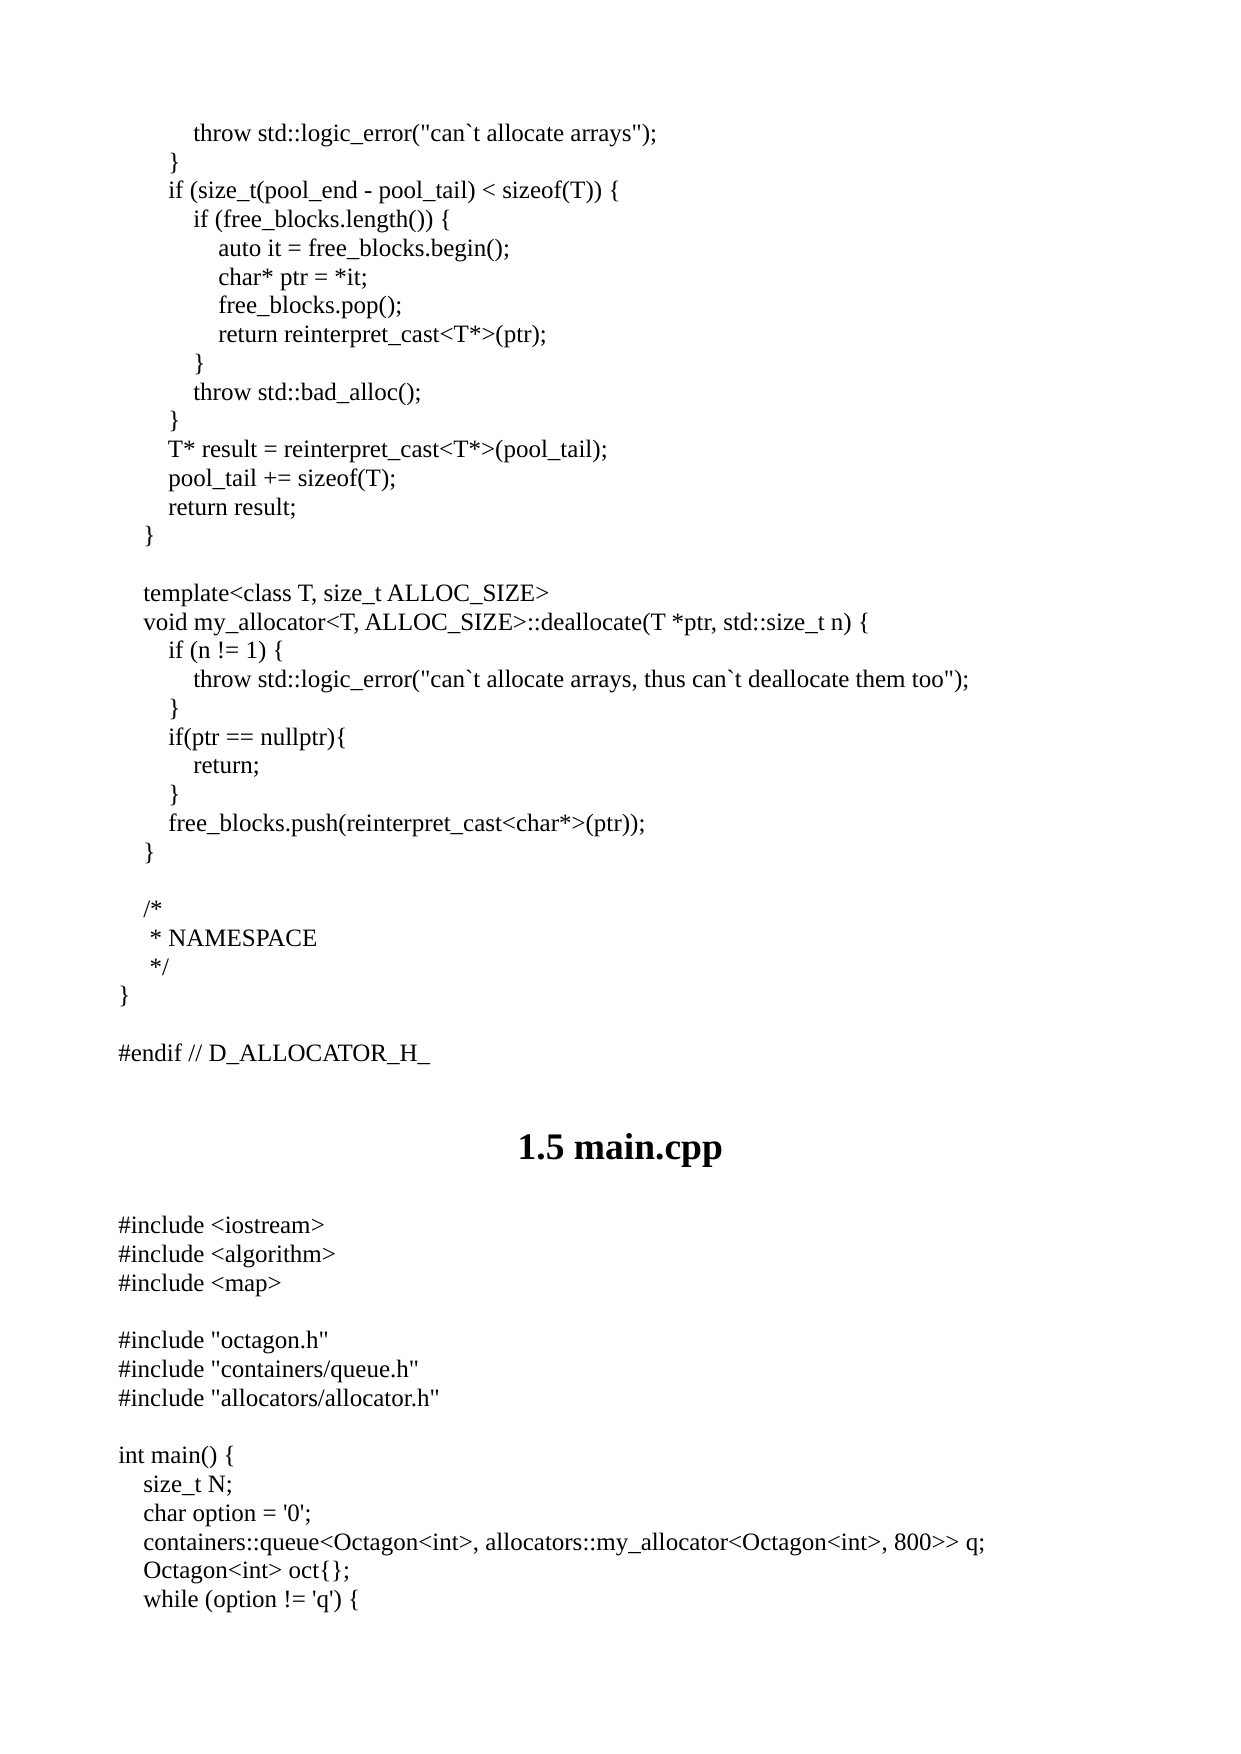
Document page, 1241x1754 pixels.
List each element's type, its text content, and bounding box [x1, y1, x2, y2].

text #include <iostream> [118, 1211, 1122, 1239]
text } [118, 693, 1122, 722]
text auto it = free_blocks.begin(); [118, 233, 1122, 262]
text T* result = reinterpret_cast<T*>(pool_tail); [118, 434, 1122, 463]
text throw std::logic_error("can`t allocate arrays"); [118, 118, 1122, 147]
text #endif // D_ALLOCATOR_H_ [118, 1038, 1122, 1067]
text 1.5 main.cpp [118, 1124, 1122, 1167]
text if (free_blocks.length()) { [118, 204, 1122, 233]
text char* ptr = *it; [118, 262, 1122, 291]
text int main() { [118, 1441, 1122, 1469]
text #include <map> [118, 1268, 1122, 1297]
text char option = '0'; [118, 1498, 1122, 1527]
text return reinterpret_cast<T*>(ptr); [118, 319, 1122, 348]
text } [118, 348, 1122, 377]
text Octagon<int> oct{}; [118, 1556, 1122, 1584]
text } [118, 147, 1122, 176]
text #include "allocators/allocator.h" [118, 1383, 1122, 1412]
text } [118, 779, 1122, 808]
text #include <algorithm> [118, 1239, 1122, 1268]
text void my_allocator<T, ALLOC_SIZE>::deallocate(T *ptr, std::size_t n) { [118, 607, 1122, 636]
text if(ptr == nullptr){ [118, 722, 1122, 751]
text } [118, 521, 1122, 549]
text if (n != 1) { [118, 636, 1122, 664]
text while (option != 'q') { [118, 1584, 1122, 1613]
text return; [118, 751, 1122, 779]
text /* [118, 894, 1122, 923]
text template<class T, size_t ALLOC_SIZE> [118, 578, 1122, 607]
text pool_tail += sizeof(T); [118, 463, 1122, 492]
text } [118, 406, 1122, 434]
text } [118, 837, 1122, 866]
text size_t N; [118, 1469, 1122, 1498]
text #include "octagon.h" [118, 1326, 1122, 1354]
text if (size_t(pool_end - pool_tail) < sizeof(T)) { [118, 176, 1122, 204]
text */ [118, 952, 1122, 981]
text } [118, 981, 1122, 1009]
text throw std::logic_error("can`t allocate arrays, thus can`t deallocate them too"); [118, 664, 1122, 693]
text containers::queue<Octagon<int>, allocators::my_allocator<Octagon<int>, 800>> q; [118, 1527, 1122, 1556]
text * NAMESPACE [118, 923, 1122, 952]
text return result; [118, 492, 1122, 521]
text free_blocks.pop(); [118, 291, 1122, 319]
text throw std::bad_alloc(); [118, 377, 1122, 406]
text free_blocks.push(reinterpret_cast<char*>(ptr)); [118, 808, 1122, 837]
text #include "containers/queue.h" [118, 1354, 1122, 1383]
